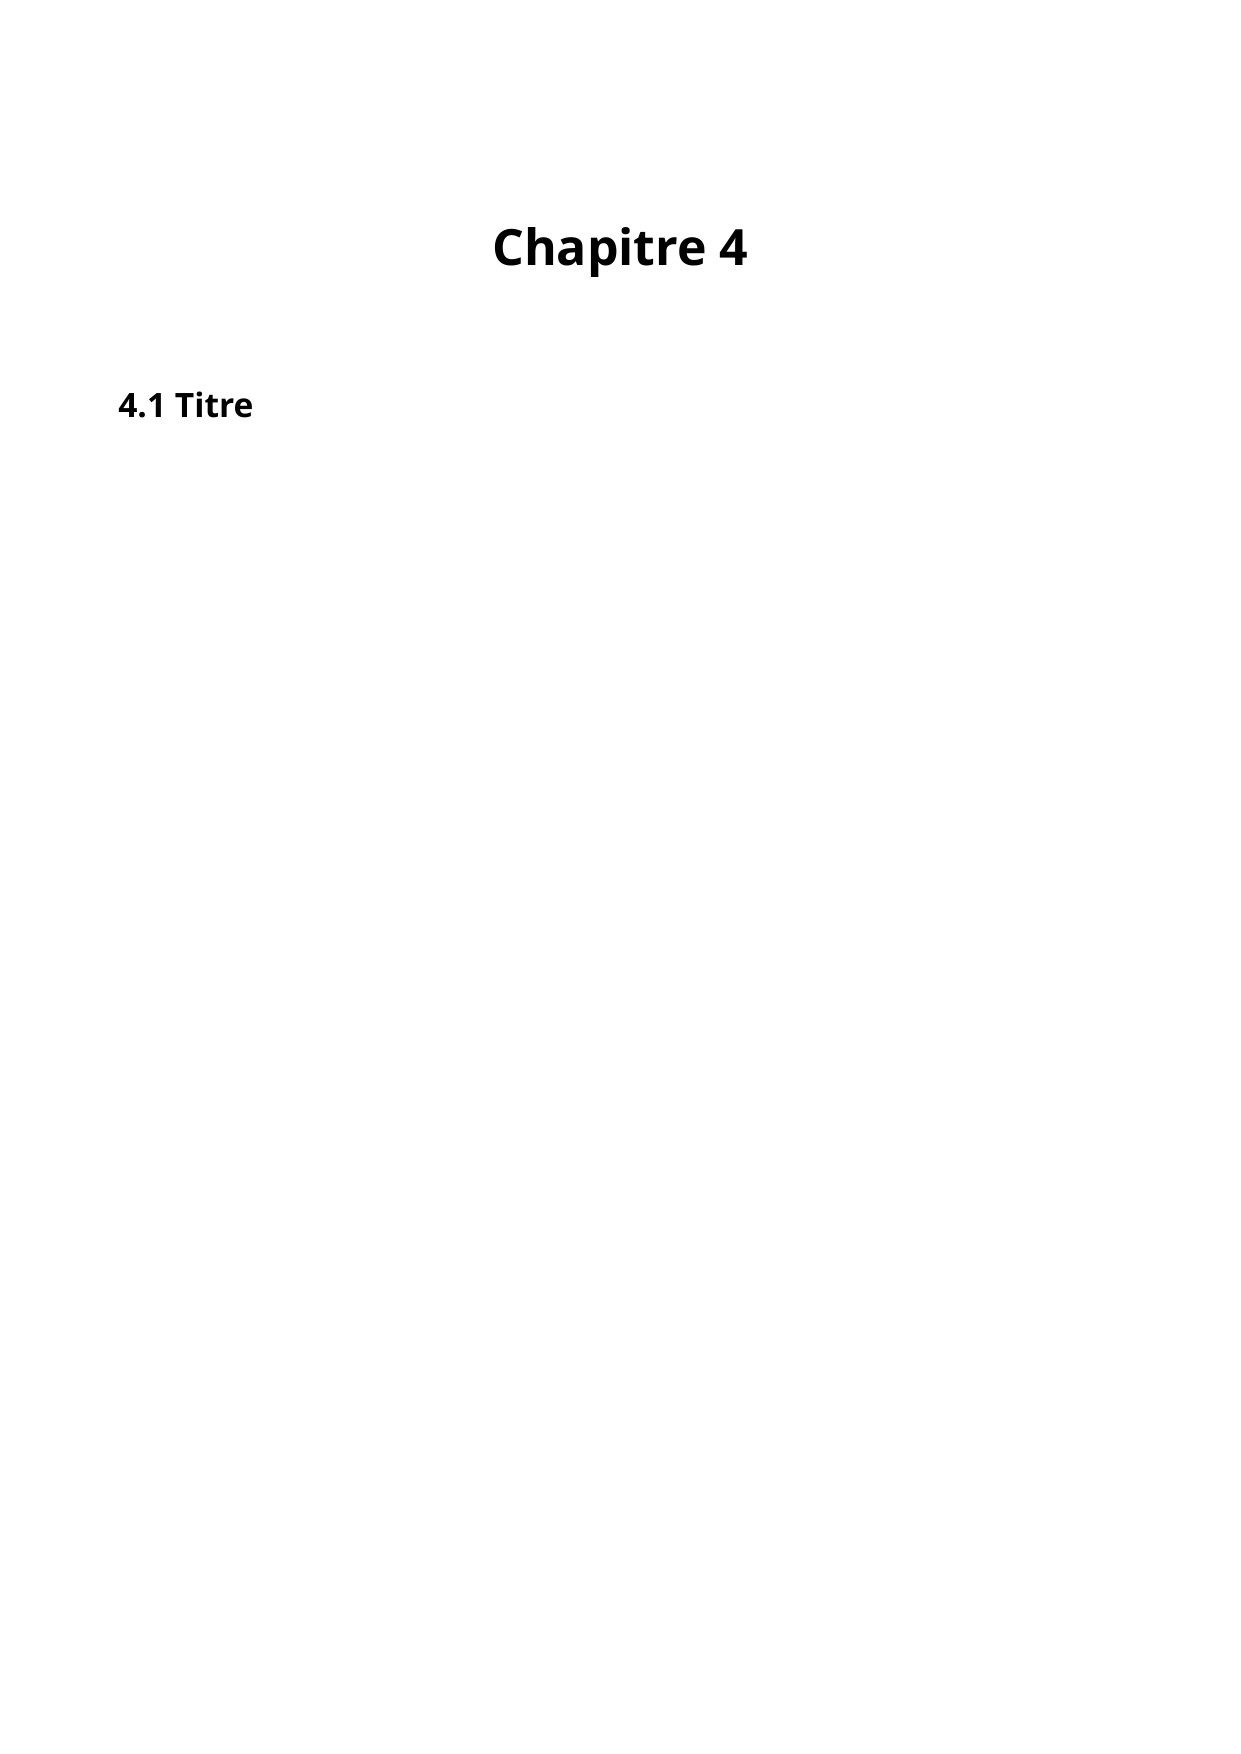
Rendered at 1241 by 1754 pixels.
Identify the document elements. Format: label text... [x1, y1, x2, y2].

subtitle 4.1 Titre [118, 382, 1122, 428]
subtitle Chapitre 4 [118, 212, 1122, 348]
